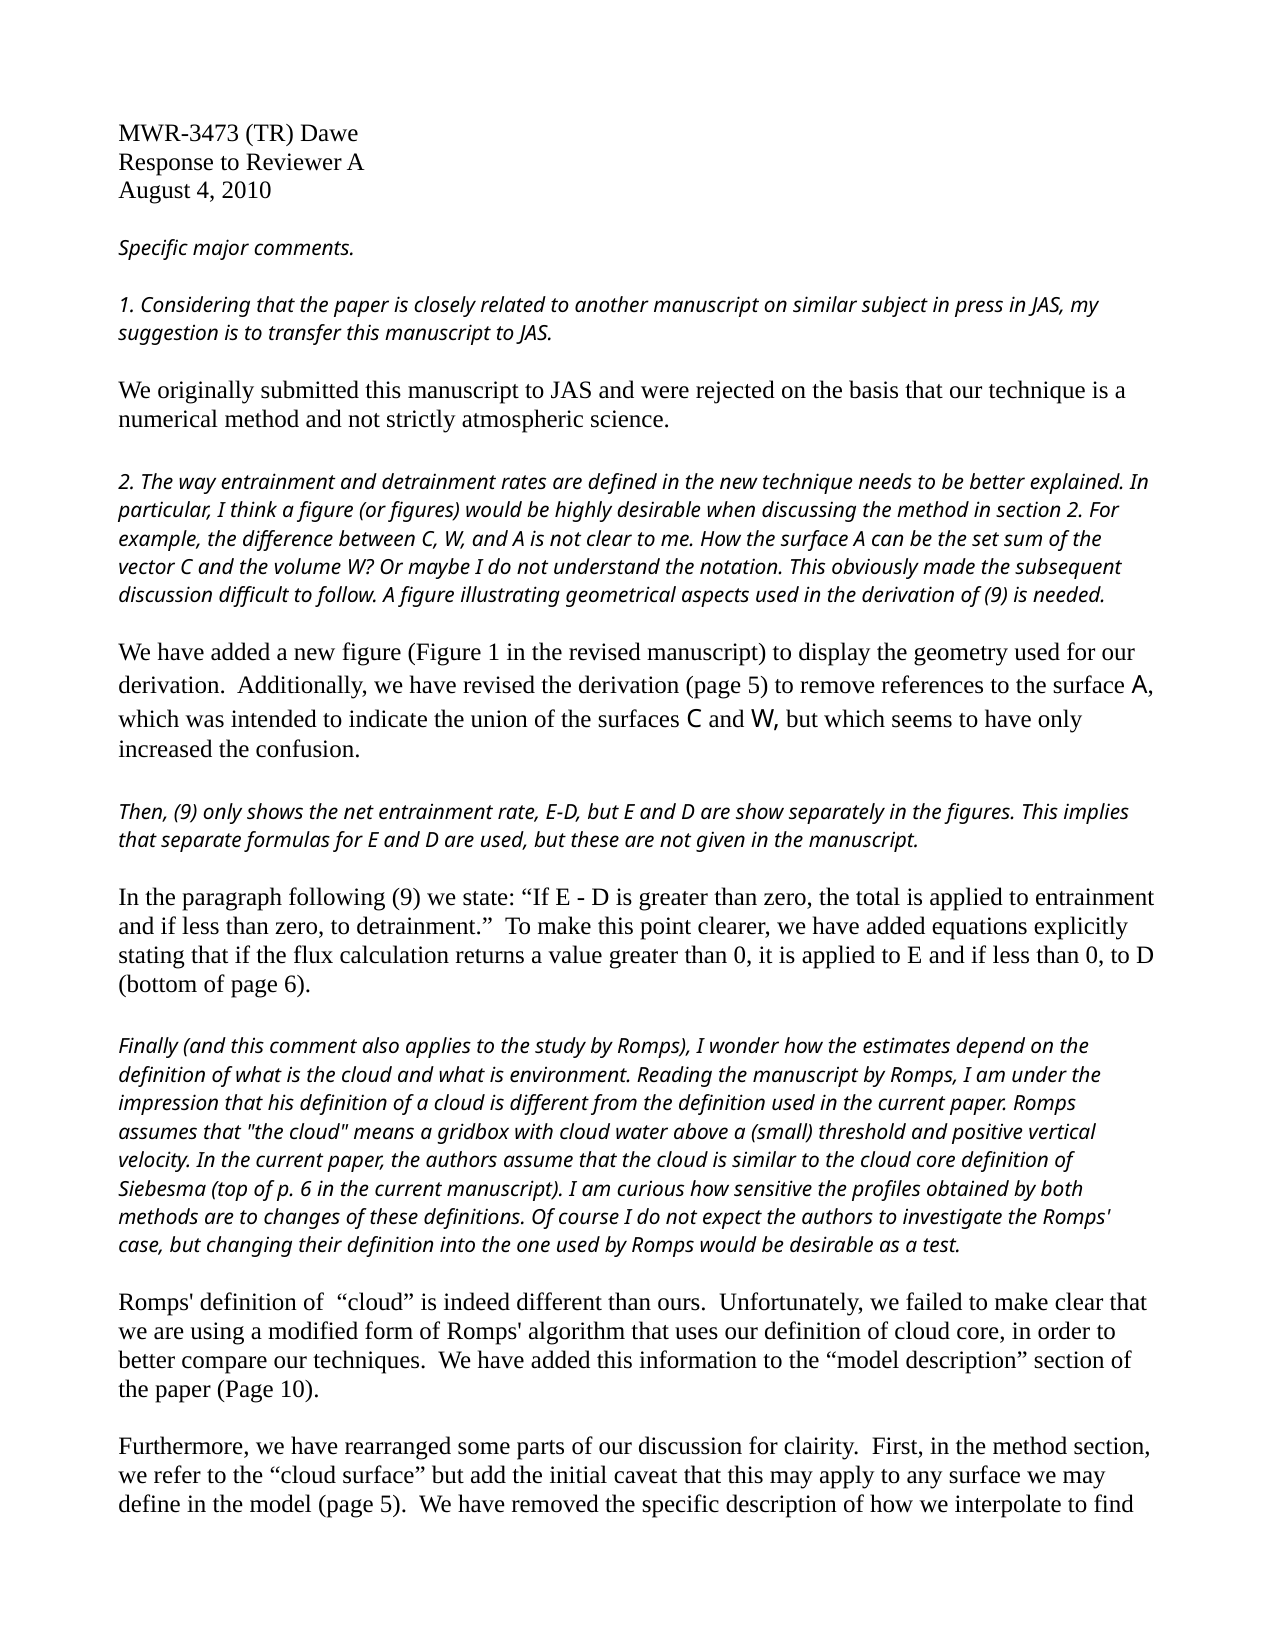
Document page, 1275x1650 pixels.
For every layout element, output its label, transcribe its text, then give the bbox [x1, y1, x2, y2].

text In the paragraph following (9) we state: “If E - D is greater than zero, the total is applied to entrainment and if less than zero, to detrainment.” To make this point clearer, we have added equations explicitly stating that if the flux calculation returns a value greater than 0, it is applied to E and if less than 0, to D (bottom of page 6). [118, 882, 1157, 997]
text August 4, 2010 [118, 176, 1157, 204]
list Finally (and this comment also applies to the study by Romps), I wonder how the estimates depend on the definition of what is the cloud and what is environment. Reading the manuscript by Romps, I am under the impression that his definition of a cloud is different from the definition used in the current paper. Romps assumes that "the cloud" means a gridbox with cloud water above a (small) threshold and positive vertical velocity. In the current paper, the authors assume that the cloud is similar to the cloud core definition of Siebesma (top of p. 6 in the current manuscript). I am curious how sensitive the profiles obtained by both methods are to changes of these definitions. Of course I do not expect the authors to investigate the Romps' case, but changing their definition into the one used by Romps would be desirable as a test. [81, 1032, 1157, 1259]
text 1. Considering that the paper is closely related to another manuscript on similar subject in press in JAS, my suggestion is to transfer this manuscript to JAS. [118, 290, 1157, 347]
list 2. The way entrainment and detrainment rates are defined in the new technique needs to be better explained. In particular, I think a figure (or figures) would be highly desirable when discussing the method in section 2. For example, the difference between C, W, and A is not clear to me. How the surface A can be the set sum of the vector C and the volume W? Or maybe I do not understand the notation. This obviously made the subsequent discussion difficult to follow. A figure illustrating geometrical aspects used in the derivation of (9) is needed. [81, 467, 1157, 609]
text Furthermore, we have rearranged some parts of our discussion for clairity. First, in the method section, we refer to the “cloud surface” but add the initial caveat that this may apply to any surface we may define in the model (page 5). We have removed the specific description of how we interpolate to find [118, 1431, 1157, 1517]
text We originally submitted this manuscript to JAS and were rejected on the basis that our technique is a numerical method and not strictly atmospheric science. [118, 375, 1157, 433]
text Romps' definition of “cloud” is indeed different than ours. Unfortunately, we failed to make clear that we are using a modified form of Romps' algorithm that uses our definition of cloud core, in order to better compare our techniques. We have added this information to the “model description” section of the paper (Page 10). [118, 1287, 1157, 1402]
text MWR-3473 (TR) Dawe Response to Reviewer A [118, 118, 1157, 176]
list Then, (9) only shows the net entrainment rate, E‐D, but E and D are show separately in the figures. This implies that separate formulas for E and D are used, but these are not given in the manuscript. [81, 797, 1157, 854]
text Specific major comments. [118, 233, 1157, 262]
text We have added a new figure (Figure 1 in the revised manuscript) to display the geometry used for our derivation. Additionally, we have revised the derivation (page 5) to remove references to the surface A, which was intended to indicate the union of the surfaces C and W, but which seems to have only increased the confusion. [118, 637, 1157, 763]
